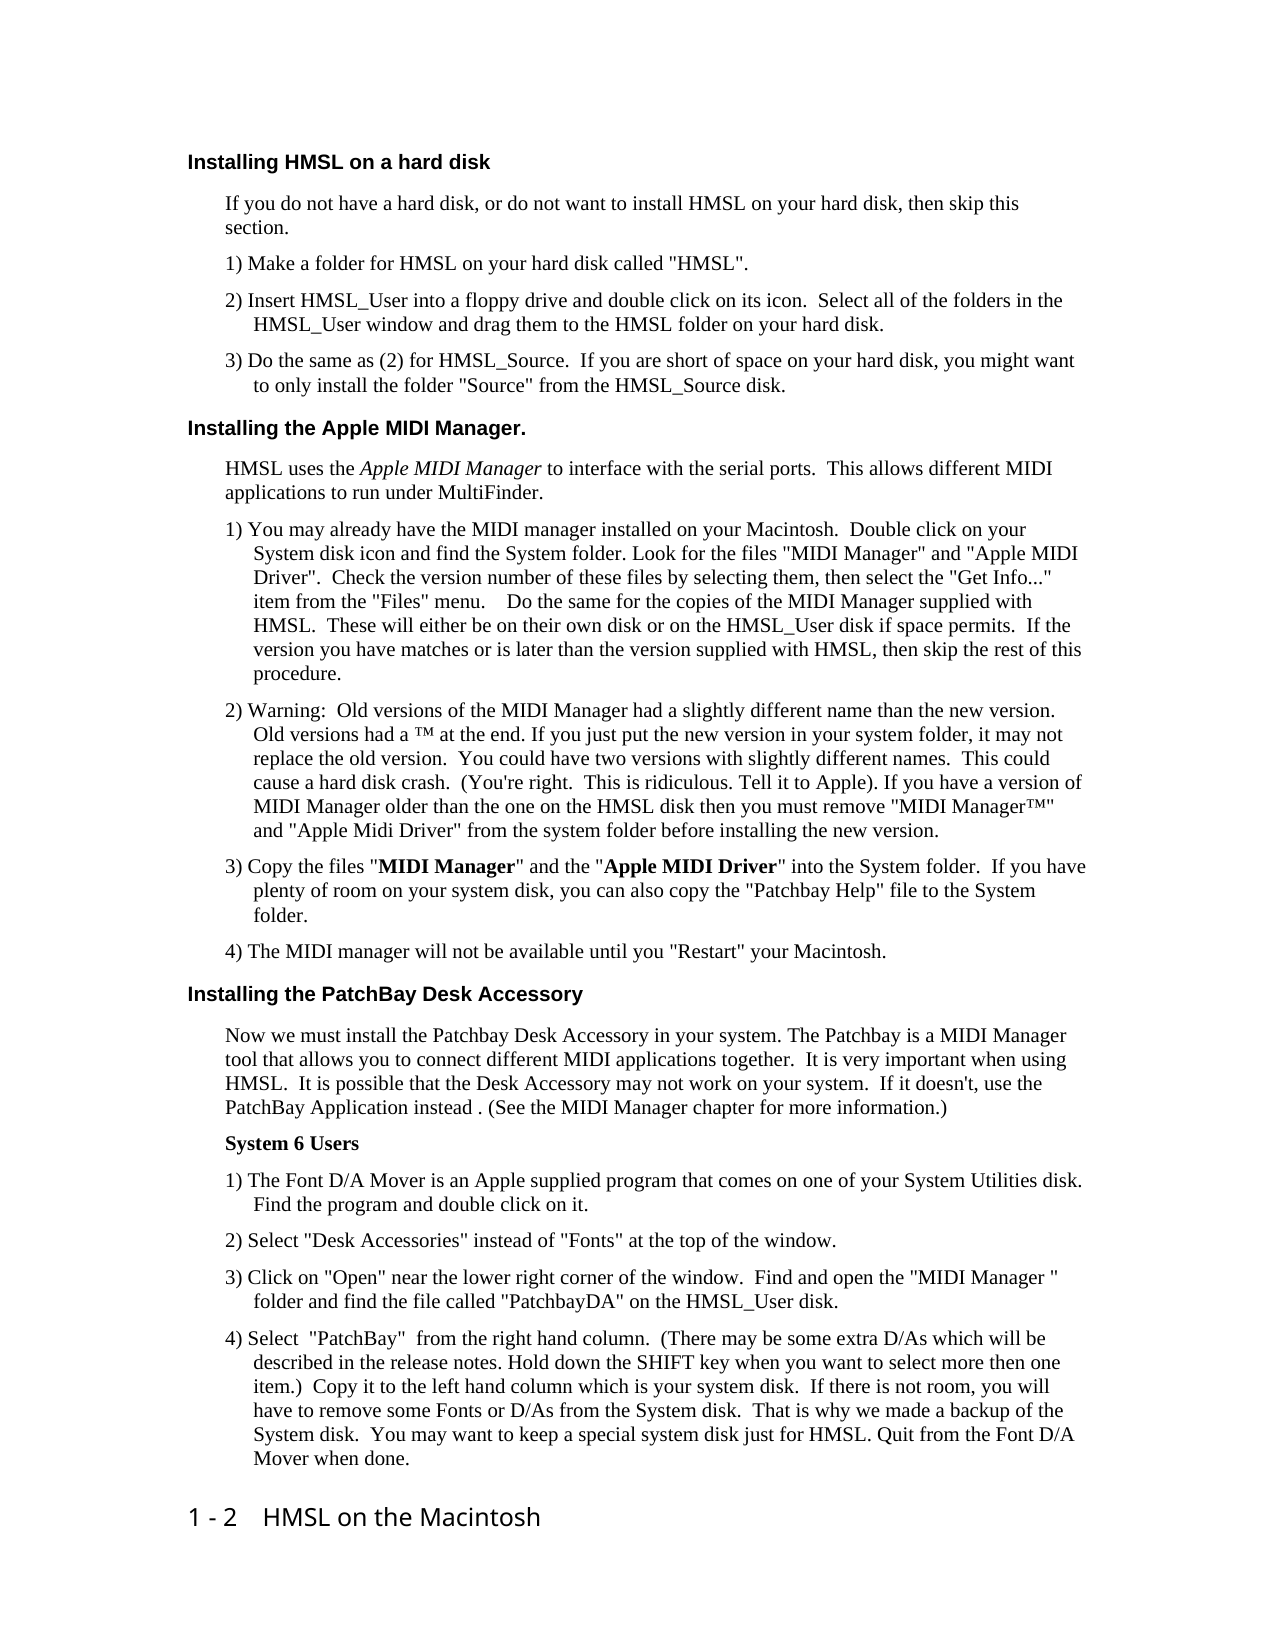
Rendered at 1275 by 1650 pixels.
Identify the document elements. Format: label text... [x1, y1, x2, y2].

subtitle Installing the PatchBay Desk Accessory [187, 982, 1087, 1006]
text 2) Select "Desk Accessories" instead of "Fonts" at the top of the window. [225, 1228, 1087, 1252]
text 3) Click on "Open" near the lower right corner of the window. Find and open the "MIDI Manager " folder and find the file called "PatchbayDA" on the HMSL_User disk. [225, 1265, 1087, 1313]
text 1) You may already have the MIDI manager installed on your Macintosh. Double click on your System disk icon and find the System folder. Look for the files "MIDI Manager" and "Apple MIDI Driver". Check the version number of these files by selecting them, then select the "Get Info..." item from the "Files" menu. Do the same for the copies of the MIDI Manager supplied with HMSL. These will either be on their own disk or on the HMSL_User disk if space permits. If the version you have matches or is later than the version supplied with HMSL, then skip the rest of this procedure. [225, 517, 1087, 685]
text 2) Warning: Old versions of the MIDI Manager had a slightly different name than the new version. Old versions had a ™ at the end. If you just put the new version in your system folder, it may not replace the old version. You could have two versions with slightly different names. This could cause a hard disk crash. (You're right. This is ridiculous. Tell it to Apple). If you have a version of MIDI Manager older than the one on the HMSL disk then you must remove "MIDI Manager™" and "Apple Midi Driver" from the system folder before installing the new version. [225, 697, 1087, 842]
text 4) The MIDI manager will not be available until you "Restart" your Macintosh. [225, 939, 1087, 963]
text 4) Select "PatchBay" from the right hand column. (There may be some extra D/As which will be described in the release notes. Hold down the SHIFT key when you want to select more then one item.) Copy it to the left hand column which is your system disk. If there is not room, you will have to remove some Fonts or D/As from the System disk. That is why we made a backup of the System disk. You may want to keep a special system disk just for HMSL. Quit from the Font D/A Mover when done. [225, 1326, 1087, 1470]
text 3) Copy the files "MIDI Manager" and the "Apple MIDI Driver" into the System folder. If you have plenty of room on your system disk, you can also copy the "Patchbay Help" file to the System folder. [225, 854, 1087, 927]
text Now we must install the Patchbay Desk Accessory in your system. The Patchbay is a MIDI Manager tool that allows you to connect different MIDI applications together. It is very important when using HMSL. It is possible that the Desk Accessory may not work on your system. If it doesn't, use the PatchBay Application instead . (See the MIDI Manager chapter for more information.) [225, 1022, 1087, 1119]
subtitle Installing the Apple MIDI Manager. [187, 415, 1087, 439]
text If you do not have a hard disk, or do not want to install HMSL on your hard disk, then skip this section. [225, 191, 1087, 239]
text 3) Do the same as (2) for HMSL_Source. If you are short of space on your hard disk, you might want to only install the folder "Source" from the HMSL_Source disk. [225, 348, 1087, 397]
text 1) The Font D/A Mover is an Apple supplied program that comes on one of your System Utilities disk. Find the program and double click on it. [225, 1168, 1087, 1216]
text 2) Insert HMSL_User into a floppy drive and double click on its icon. Select all of the folders in the HMSL_User window and drag them to the HMSL folder on your hard disk. [225, 288, 1087, 336]
text HMSL uses the Apple MIDI Manager to interface with the serial ports. This allows different MIDI applications to run under MultiFinder. [225, 456, 1087, 504]
text System 6 Users [225, 1131, 1087, 1155]
text 1) Make a folder for HMSL on your hard disk called "HMSL". [225, 251, 1087, 275]
subtitle Installing HMSL on a hard disk [187, 150, 1087, 174]
